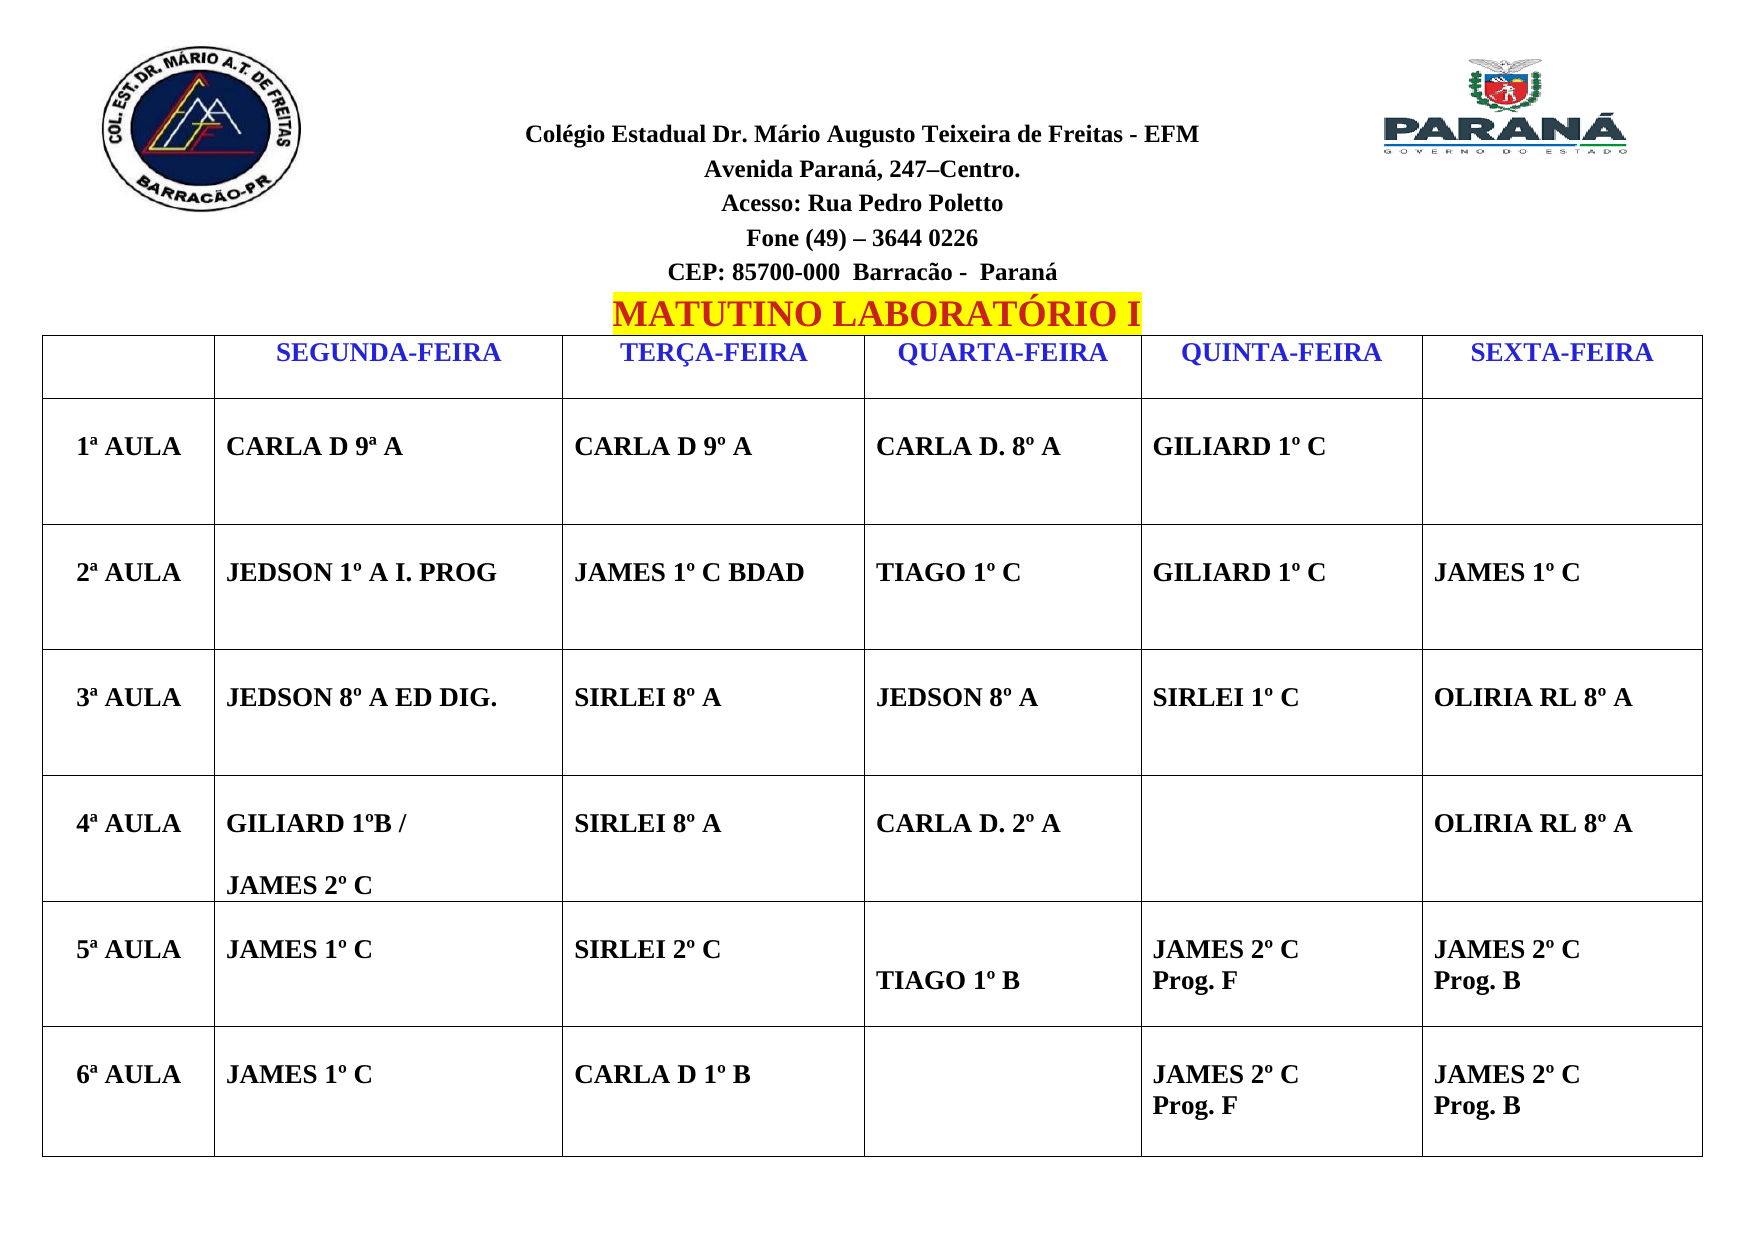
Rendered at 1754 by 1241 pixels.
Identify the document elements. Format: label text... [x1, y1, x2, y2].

table_cell JAMES 2º C Prog. F [1142, 1027, 1422, 1156]
table_cell [865, 1027, 1141, 1156]
text MATUTINO LABORATÓRIO I [47, 292, 1707, 335]
table_cell JAMES 1º C BDAD [563, 525, 864, 649]
table_cell JEDSON 8º A ED DIG. [215, 650, 562, 775]
table_cell 3ª AULA [43, 650, 214, 775]
text Acesso: Rua Pedro Poletto [18, 188, 1707, 217]
table_cell GILIARD 1º C [1142, 525, 1422, 649]
text [18, 119, 96, 148]
table_cell 1ª AULA [43, 399, 214, 524]
table_cell CARLA D 1º B [563, 1027, 864, 1156]
table_cell CARLA D 9º A [563, 399, 864, 524]
table_cell 2ª AULA [43, 525, 214, 649]
text Fone (49) – 3644 0226 [18, 223, 1707, 251]
table_cell JAMES 2º C Prog. F [1142, 902, 1422, 1026]
table_cell JAMES 2º C Prog. B [1423, 1027, 1702, 1156]
text Avenida Paraná, 247–Centro. [305, 154, 1323, 182]
table_header SEGUNDA-FEIRA [215, 336, 562, 398]
table_cell JEDSON 8º A [865, 650, 1141, 775]
table_cell TIAGO 1º B [865, 902, 1141, 1026]
table_cell 4ª AULA [43, 776, 214, 901]
table_cell JEDSON 1º A I. PROG [215, 525, 562, 649]
table_cell [1142, 776, 1422, 901]
table_cell GILIARD 1º C [1142, 399, 1422, 524]
table_cell 6ª AULA [43, 1027, 214, 1156]
table_header QUARTA-FEIRA [865, 336, 1141, 398]
table_header QUINTA-FEIRA [1142, 336, 1422, 398]
table_header TERÇA-FEIRA [563, 336, 864, 398]
table_cell JAMES 1º C [215, 902, 562, 1026]
table_cell OLIRIA RL 8º A [1423, 650, 1702, 775]
table_cell 5ª AULA [43, 902, 214, 1026]
table_cell SIRLEI 1º C [1142, 650, 1422, 775]
table_cell JAMES 2º C Prog. B [1423, 902, 1702, 1026]
table_cell CARLA D 9ª A [215, 399, 562, 524]
table_cell SIRLEI 8º A [563, 776, 864, 901]
text CEP: 85700-000 Barracão - Paraná [18, 257, 1707, 286]
table_cell TIAGO 1º C [865, 525, 1141, 649]
text Colégio Estadual Dr. Mário Augusto Teixeira de Freitas - EFM [305, 119, 1323, 148]
table_cell OLIRIA RL 8º A [1423, 776, 1702, 901]
table_cell SIRLEI 8º A [563, 650, 864, 775]
table_cell CARLA D. 8º A [865, 399, 1141, 524]
table_cell CARLA D. 2º A [865, 776, 1141, 901]
table_header SEXTA-FEIRA [1423, 336, 1702, 398]
table_cell GILIARD 1ºB / JAMES 2º C [215, 776, 562, 901]
table_header [43, 336, 214, 398]
table_cell [1423, 399, 1702, 524]
table_cell SIRLEI 2º C [563, 902, 864, 1026]
table_cell JAMES 1º C [215, 1027, 562, 1156]
text [18, 154, 96, 182]
table_cell JAMES 1º C [1423, 525, 1702, 649]
